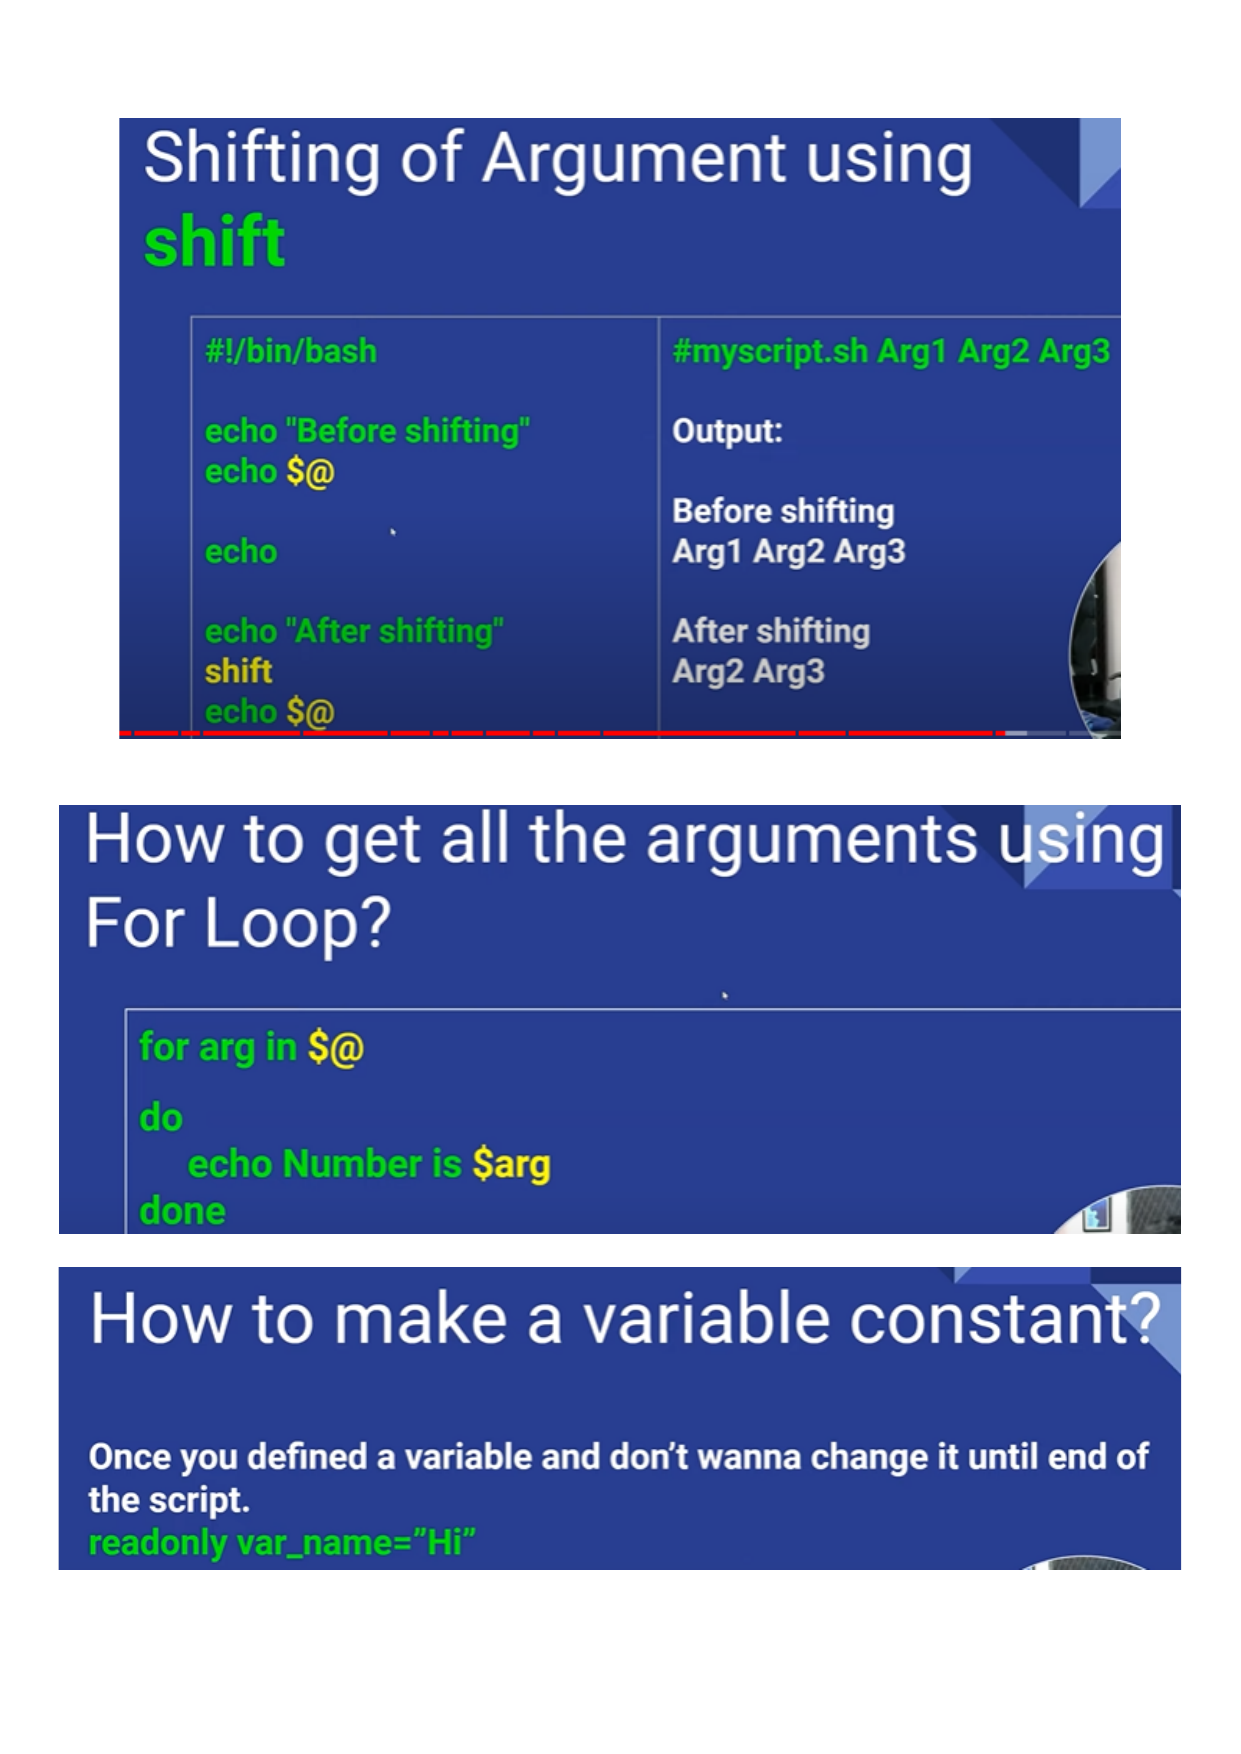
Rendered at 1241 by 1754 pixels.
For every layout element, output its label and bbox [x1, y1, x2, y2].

picture [59, 805, 1181, 1234]
picture [119, 118, 1121, 739]
picture [58, 1267, 1182, 1570]
